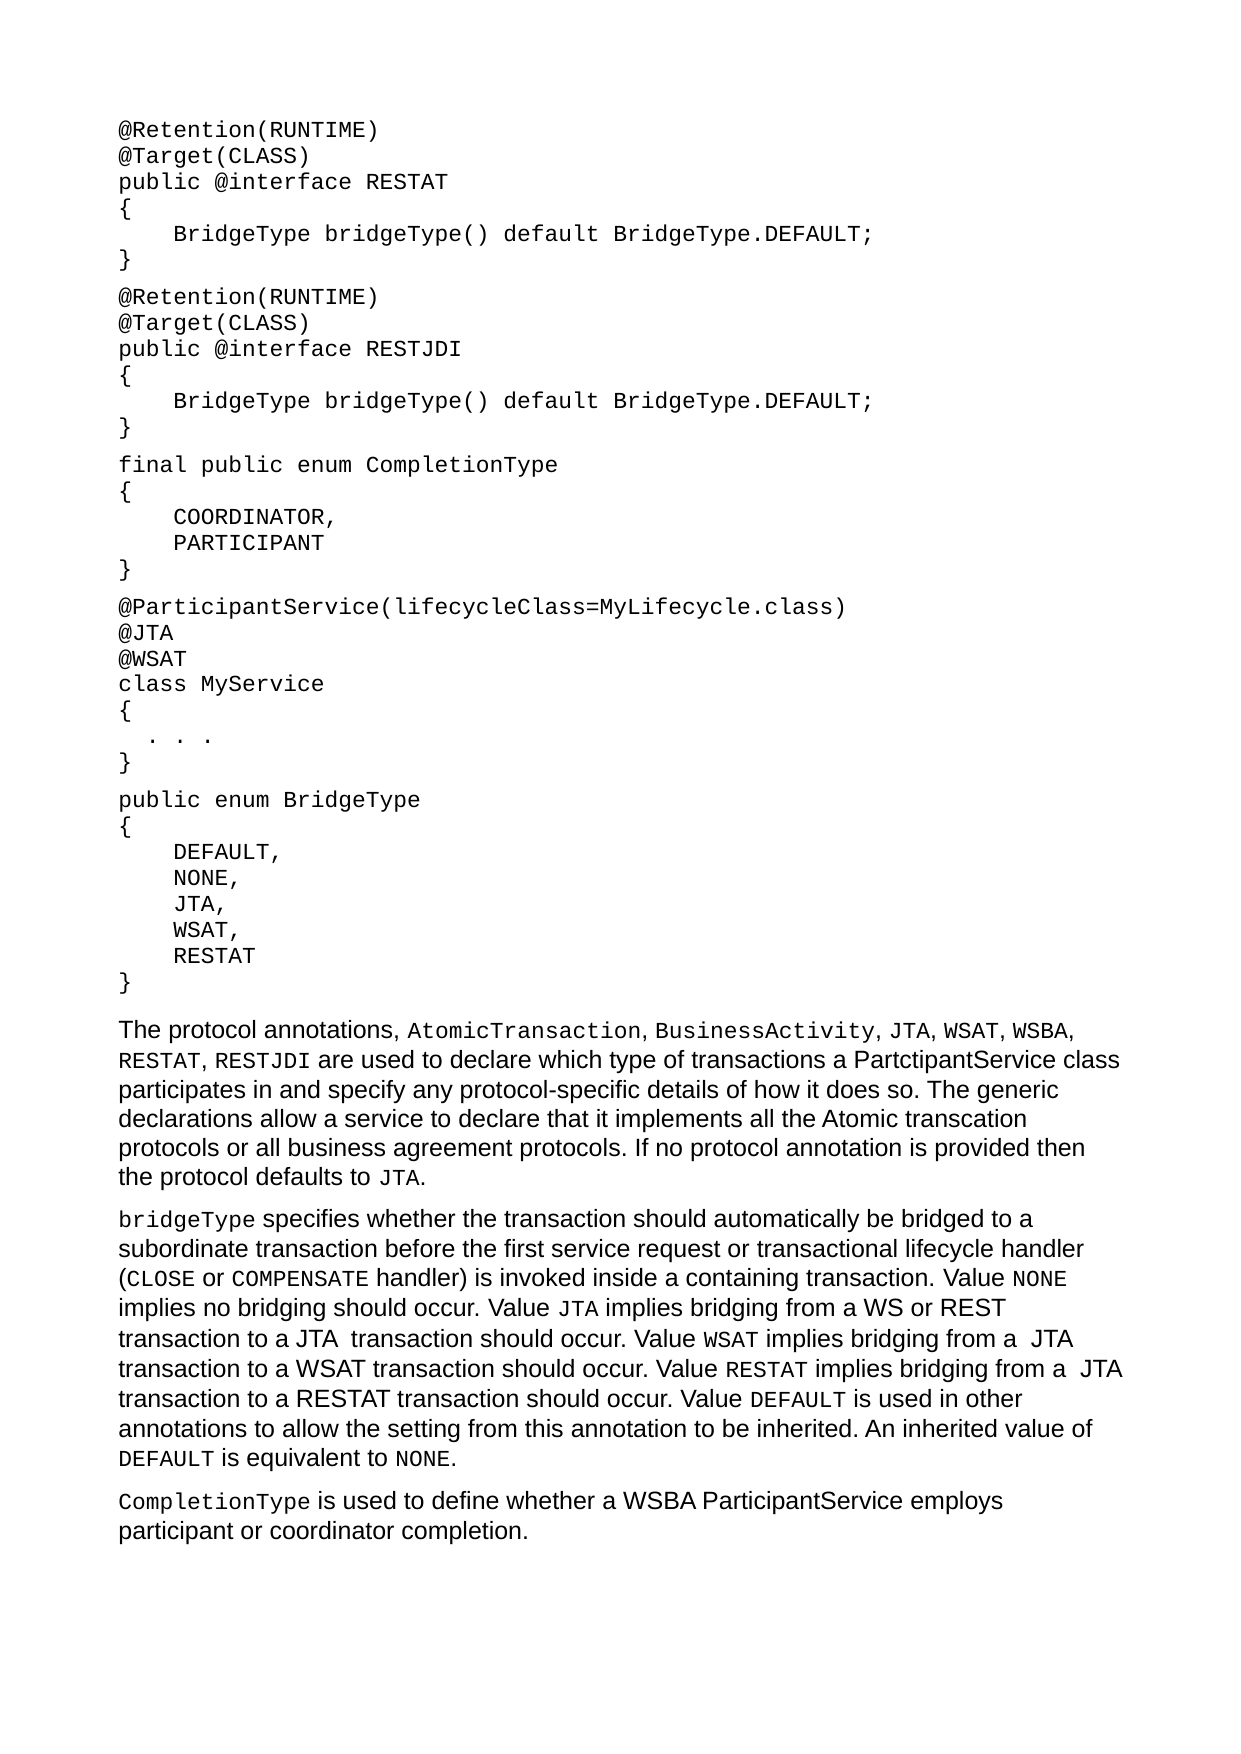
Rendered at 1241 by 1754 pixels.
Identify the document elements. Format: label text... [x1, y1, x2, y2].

text @Retention(RUNTIME) @Target(CLASS) public @interface RESTJDI { BridgeType bridgeType() default BridgeType.DEFAULT; } [118, 286, 1122, 441]
text bridgeType specifies whether the transaction should automatically be bridged to a subordinate transaction before the first service request or transactional lifecycle handler (CLOSE or COMPENSATE handler) is invoked inside a containing transaction. Value NONE implies no bridging should occur. Value JTA implies bridging from a WS or REST transaction to a JTA transaction should occur. Value WSAT implies bridging from a JTA transaction to a WSAT transaction should occur. Value RESTAT implies bridging from a JTA transaction to a RESTAT transaction should occur. Value DEFAULT is used in other annotations to allow the setting from this annotation to be inherited. An inherited value of DEFAULT is equivalent to NONE. [118, 1204, 1122, 1473]
text public enum BridgeType { DEFAULT, NONE, JTA, WSAT, RESTAT } [118, 788, 1122, 996]
text The protocol annotations, AtomicTransaction, BusinessActivity, JTA, WSAT, WSBA, RESTAT, RESTJDI are used to declare which type of transactions a PartctipantService class participates in and specify any protocol-specific details of how it does so. The generic declarations allow a service to declare that it implements all the Atomic transcation protocols or all business agreement protocols. If no protocol annotation is provided then the protocol defaults to JTA. [118, 1014, 1122, 1192]
text final public enum CompletionType { COORDINATOR, PARTICIPANT } [118, 453, 1122, 583]
text @Retention(RUNTIME) @Target(CLASS) public @interface RESTAT { BridgeType bridgeType() default BridgeType.DEFAULT; } [118, 118, 1122, 274]
text @ParticipantService(lifecycleClass=MyLifecycle.class) @JTA @WSAT class MyService { . . . } [118, 595, 1122, 777]
text CompletionType is used to define whether a WSBA ParticipantService employs participant or coordinator completion. [118, 1486, 1122, 1545]
